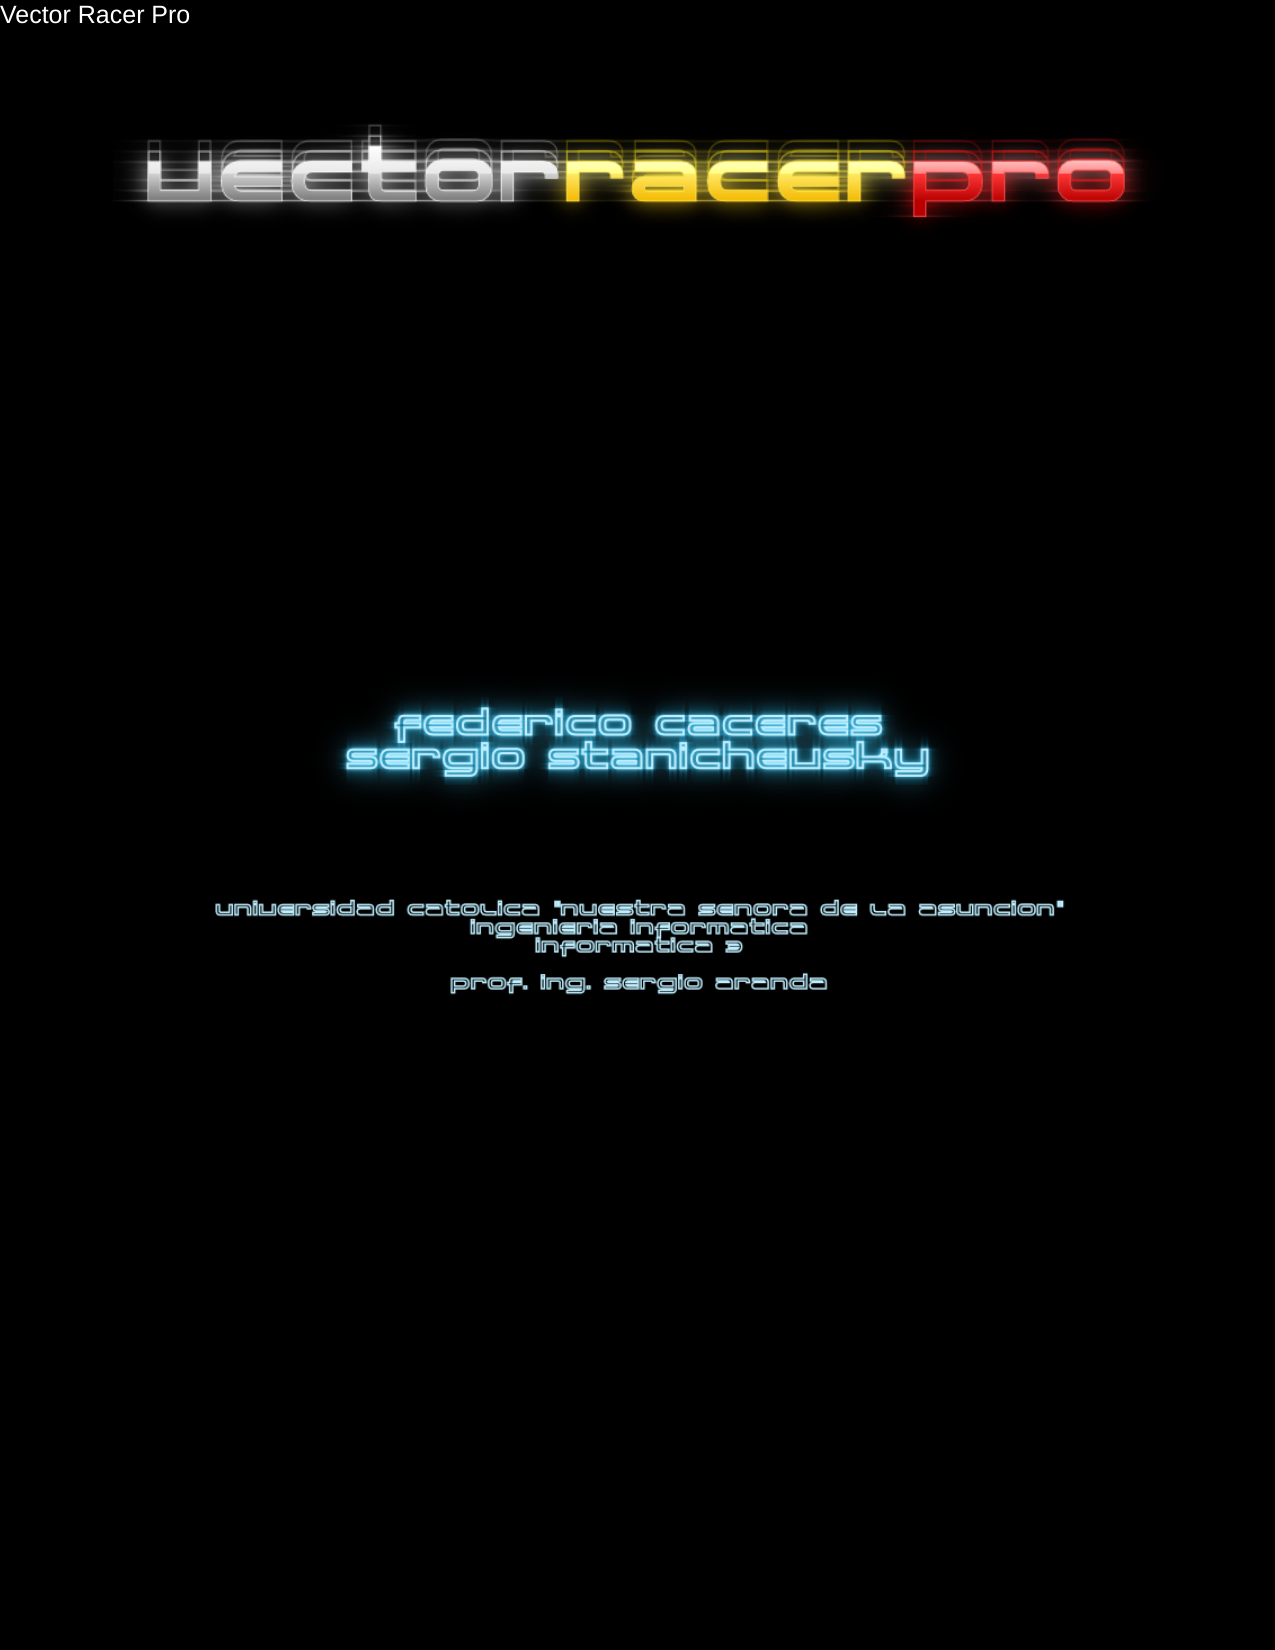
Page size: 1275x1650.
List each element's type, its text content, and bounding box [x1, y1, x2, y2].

picture [112, 57, 1163, 1080]
text Vector Racer Pro [0, 0, 1275, 29]
